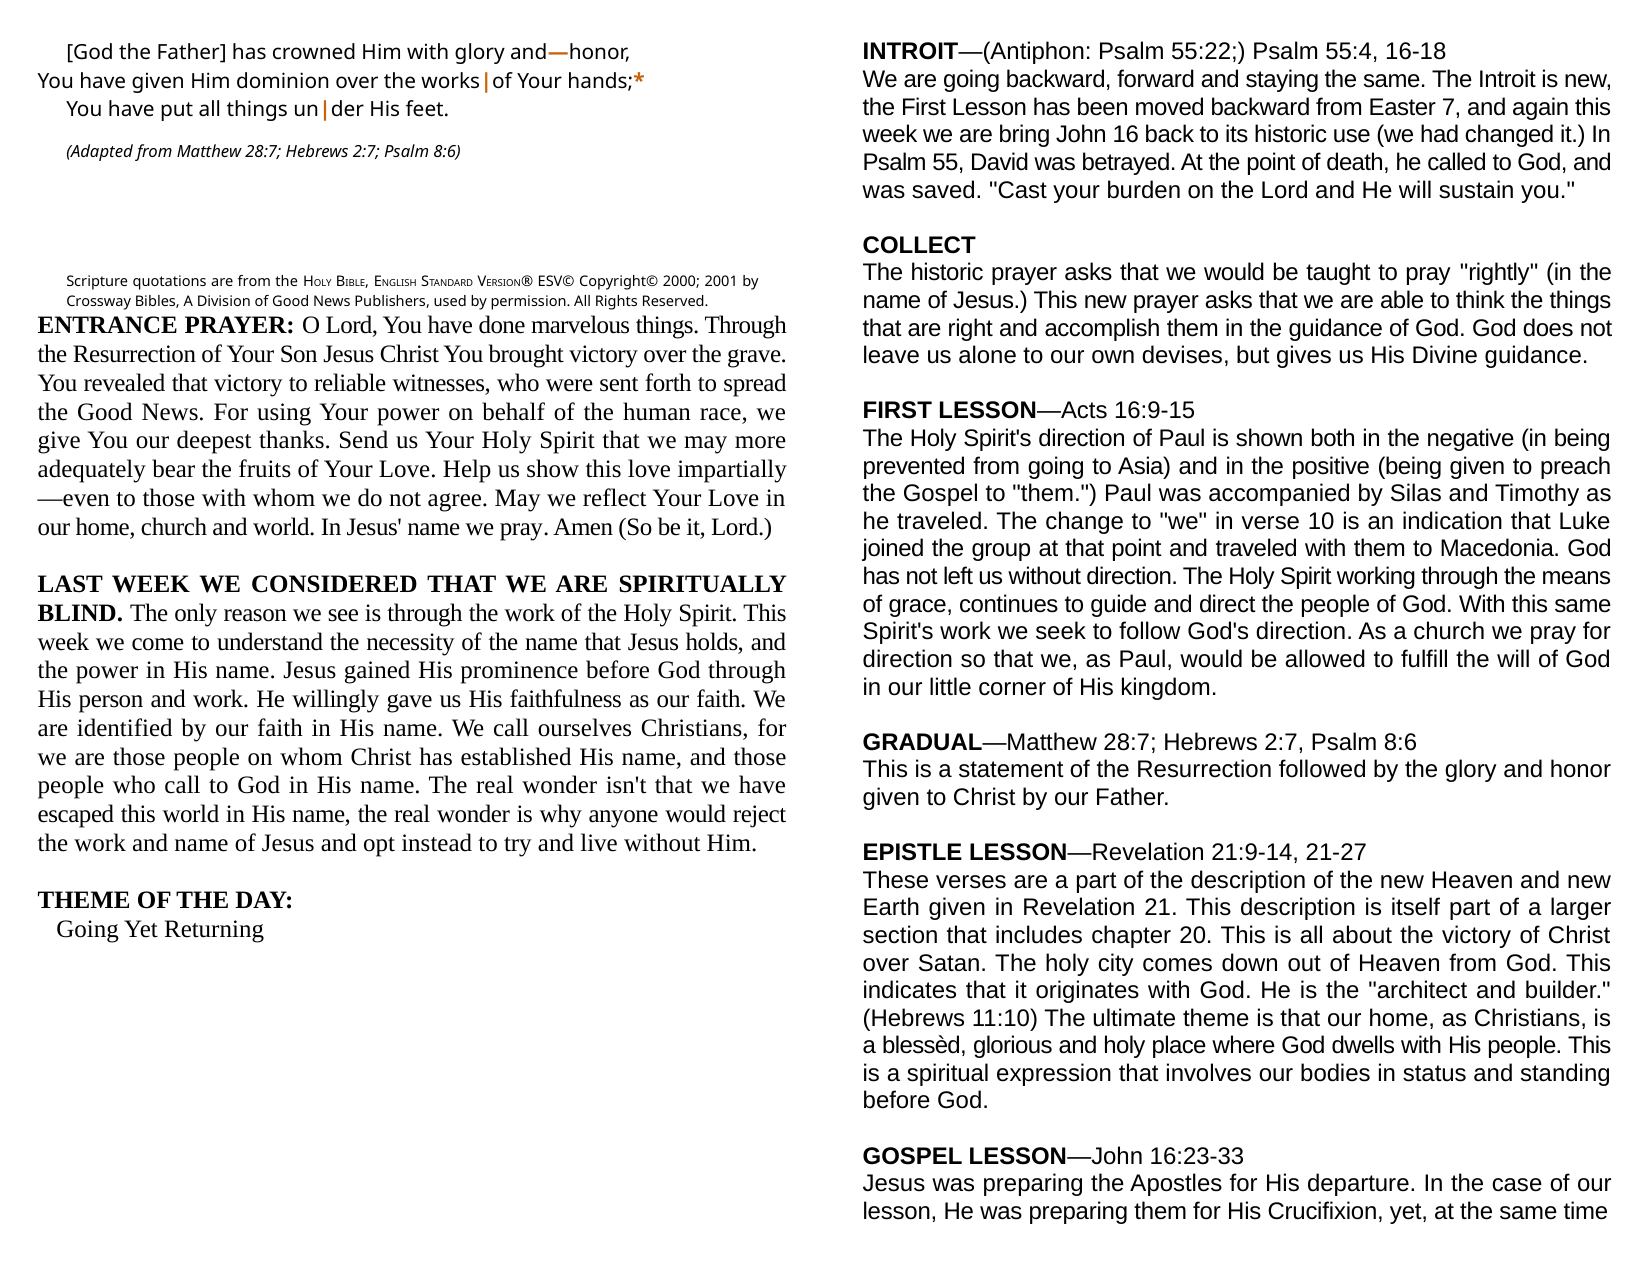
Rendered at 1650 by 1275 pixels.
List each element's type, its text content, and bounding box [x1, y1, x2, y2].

text COLLECT [862, 231, 1612, 258]
text You have given Him dominion over the works|of Your hands;* [37, 66, 787, 94]
text Jesus was preparing the Apostles for His departure. In the case of our lesson, He was preparing them for His Crucifixion, yet, at the same time [862, 1169, 1612, 1224]
text This is a statement of the Resurrection followed by the glory and honor given to Christ by our Father. [862, 755, 1612, 810]
text Going Yet Returning [37, 914, 787, 943]
text INTROIT—(Antiphon: Psalm 55:22;) Psalm 55:4, 16-18 [862, 37, 1612, 65]
text You have put all things un|der His feet. [66, 94, 787, 123]
text FIRST LESSON—Acts 16:9-15 [862, 396, 1612, 424]
text [God the Father] has crowned Him with glory and—honor, [66, 37, 787, 66]
text LAST WEEK WE CONSIDERED THAT WE ARE SPIRITUALLY BLIND. The only reason we see is through the work of the Holy Spirit. This week we come to understand the necessity of the name that Jesus holds, and the power in His name. Jesus gained His prominence before God through His person and work. He willingly gave us His faithfulness as our faith. We are identified by our faith in His name. We call ourselves Christians, for we are those people on whom Christ has established His name, and those people who call to God in His name. The real wonder isn't that we have escaped this world in His name, the real wonder is why anyone would reject the work and name of Jesus and opt instead to try and live without Him. [37, 569, 787, 857]
text EPISTLE LESSON—Revelation 21:9-14, 21-27 [862, 838, 1612, 866]
text The historic prayer asks that we would be taught to pray "rightly" (in the name of Jesus.) This new prayer asks that we are able to think the things that are right and accomplish them in the guidance of God. God does not leave us alone to our own devises, but gives us His Divine guidance. [862, 258, 1612, 369]
text We are going backward, forward and staying the same. The Introit is new, the First Lesson has been moved backward from Easter 7, and again this week we are bring John 16 back to its historic use (we had changed it.) In Psalm 55, David was betrayed. At the point of death, he called to God, and was saved. "Cast your burden on the Lord and He will sustain you." [862, 65, 1612, 203]
text THEME OF THE DAY: [37, 885, 787, 914]
text ENTRANCE PRAYER: O Lord, You have done marvelous things. Through the Resurrection of Your Son Jesus Christ You brought victory over the grave. You revealed that victory to reliable witnesses, who were sent forth to spread the Good News. For using Your power on behalf of the human race, we give You our deepest thanks. Send us Your Holy Spirit that we may more adequately bear the fruits of Your Love. Help us show this love impartially—even to those with whom we do not agree. May we reflect Your Love in our home, church and world. In Jesus' name we pray. Amen (So be it, Lord.) [37, 310, 787, 540]
text These verses are a part of the description of the new Heaven and new Earth given in Revelation 21. This description is itself part of a larger section that includes chapter 20. This is all about the victory of Christ over Satan. The holy city comes down out of Heaven from God. This indicates that it originates with God. He is the "architect and builder." (Hebrews 11:10) The ultimate theme is that our home, as Christians, is a blessèd, glorious and holy place where God dwells with His people. This is a spiritual expression that involves our bodies in status and standing before God. [862, 866, 1612, 1114]
text GOSPEL LESSON—John 16:23-33 [862, 1142, 1612, 1169]
text Scripture quotations are from the Holy Bible, English Standard Version® ESV© Copyright© 2000; 2001 by Crossway Bibles, A Division of Good News Publishers, used by permission. All Rights Reserved. [66, 271, 759, 310]
text The Holy Spirit's direction of Paul is shown both in the negative (in being prevented from going to Asia) and in the positive (being given to preach the Gospel to "them.") Paul was accompanied by Silas and Timothy as he traveled. The change to "we" in verse 10 is an indication that Luke joined the group at that point and traveled with them to Macedonia. God has not left us without direction. The Holy Spirit working through the means of grace, continues to guide and direct the people of God. With this same Spirit's work we seek to follow God's direction. As a church we pray for direction so that we, as Paul, would be allowed to fulfill the will of God in our little corner of His kingdom. [862, 424, 1612, 700]
text (Adapted from Matthew 28:7; Hebrews 2:7; Psalm 8:6) [66, 140, 787, 163]
text GRADUAL—Matthew 28:7; Hebrews 2:7, Psalm 8:6 [862, 728, 1612, 755]
